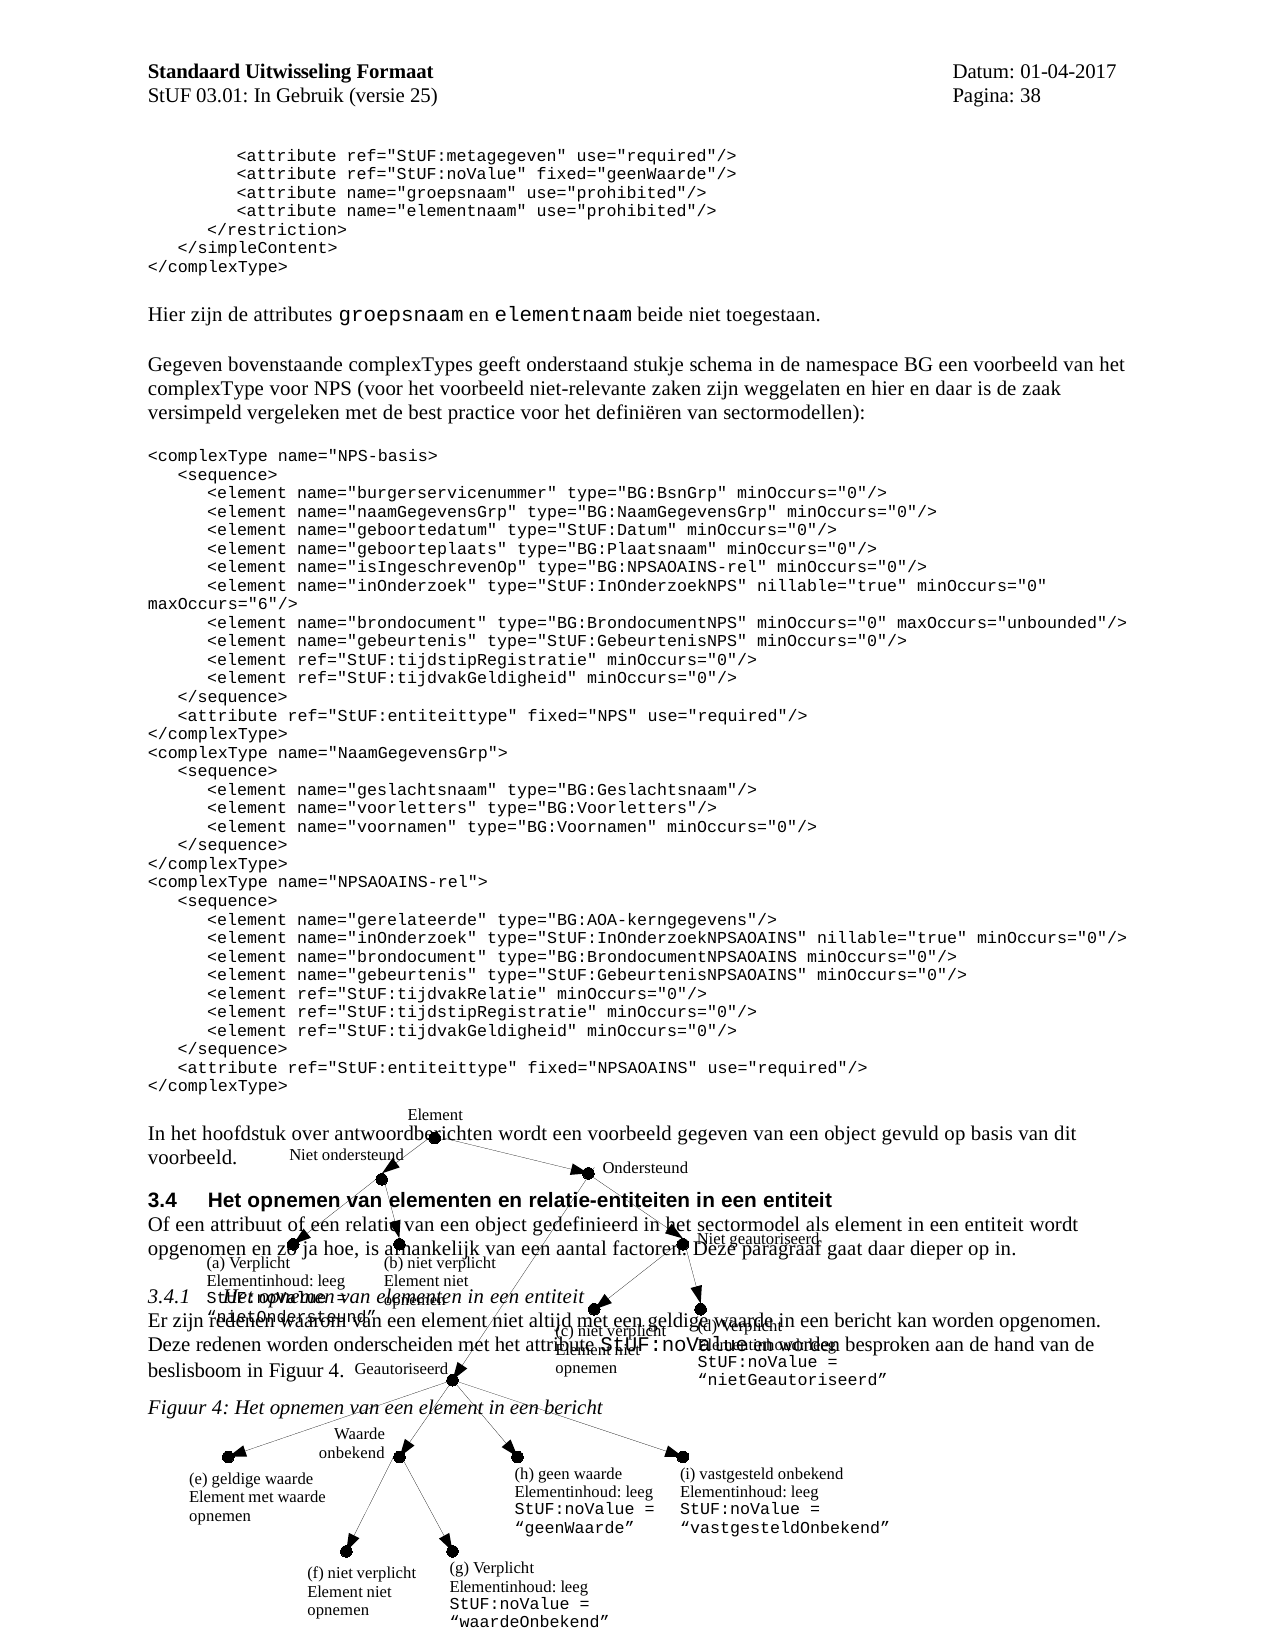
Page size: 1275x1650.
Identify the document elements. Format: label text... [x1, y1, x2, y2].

text Figuur 4: Het opnemen van een element in een bericht [501, 1395, 1127, 1419]
text <element name="geslachtsnaam" type="BG:Geslachtsnaam"/> [148, 782, 1127, 800]
text </complexType> [148, 259, 1127, 277]
subtitle Het opnemen van elementen en relatie-entiteiten in een entiteit [148, 1188, 363, 1212]
subtitle Het opnemen van elementen en relatie-entiteiten in een entiteit [336, 1188, 392, 1212]
text <element name="gerelateerde" type="BG:AOA-kerngegevens"/> [148, 911, 1127, 930]
text <element name="voornamen" type="BG:Voornamen" minOccurs="0"/> [148, 819, 1127, 837]
text <complexType name="NaamGegevensGrp"> [148, 744, 1127, 763]
text Gegeven bovenstaande complexTypes geeft onderstaand stukje schema in de namespace BG een voorbeeld van het complexType voor NPS (voor het voorbeeld niet-relevante zaken zijn weggelaten en hier en daar is de zaak versimpeld vergeleken met de best practice voor het definiëren van sectormodellen): [148, 352, 1127, 424]
text </simpleContent> [148, 240, 1127, 259]
text <attribute name="groepsnaam" use="prohibited"/> [148, 185, 1127, 203]
text </sequence> [148, 1041, 1127, 1060]
text <element ref="StUF:tijdvakGeldigheid" minOccurs="0"/> [148, 670, 1127, 689]
text Of een attribuut of een relatie van een object gedefinieerd in het sectormodel als element in een entiteit wordt opgenomen en zo ja hoe, is afhankelijk van een aantal factoren. Deze paragraaf gaat daar dieper op in. [534, 1212, 680, 1260]
text Er zijn redenen waarom van een element niet altijd met een geldige waarde in een bericht kan worden opgenomen. Deze redenen worden onderscheiden met het attribute StUF:noValue en worden besproken aan de hand van de beslisboom in Figuur 4. [458, 1308, 1127, 1382]
text <element name="inOnderzoek" type="StUF:InOnderzoekNPS" nillable="true" minOccurs="0" maxOccurs="6"/> [148, 578, 1127, 615]
text <element name="isIngeschrevenOp" type="BG:NPSAOAINS-rel" minOccurs="0"/> [148, 559, 1127, 578]
text <attribute ref="StUF:entiteittype" fixed="NPSAOAINS" use="required"/> [148, 1060, 1127, 1078]
text <attribute ref="StUF:noValue" fixed="geenWaarde"/> [148, 166, 1127, 185]
text <sequence> [148, 763, 1127, 782]
text In het hoofdstuk over antwoordberichten wordt een voorbeeld gegeven van een object gevuld op basis van dit voorbeeld. [148, 1121, 1127, 1169]
text Figuur 4: Het opnemen van een element in een bericht [148, 1395, 405, 1419]
text <element ref="StUF:tijdstipRegistratie" minOccurs="0"/> [148, 1004, 1127, 1023]
text Figuur 4: Het opnemen van een element in een bericht [342, 1395, 441, 1419]
text Er zijn redenen waarom van een element niet altijd met een geldige waarde in een bericht kan worden opgenomen. Deze redenen worden onderscheiden met het attribute StUF:noValue en worden besproken aan de hand van de beslisboom in Figuur 4. [148, 1308, 499, 1382]
text </sequence> [148, 837, 1127, 856]
text <attribute name="elementnaam" use="prohibited"/> [148, 203, 1127, 222]
text <complexType name="NPS-basis> [148, 448, 1127, 466]
text <attribute ref="StUF:metagegeven" use="required"/> [148, 148, 1127, 166]
text Of een attribuut of een relatie van een object gedefinieerd in het sectormodel als element in een entiteit wordt opgenomen en zo ja hoe, is afhankelijk van een aantal factoren. Deze paragraaf gaat daar dieper op in. [646, 1212, 1127, 1260]
subtitle Het opnemen van elementen en relatie-entiteiten in een entiteit [387, 1188, 579, 1212]
text <element name="gebeurtenis" type="StUF:GebeurtenisNPS" minOccurs="0"/> [148, 633, 1127, 652]
text <element name="gebeurtenis" type="StUF:GebeurtenisNPSAOAINS" minOccurs="0"/> [148, 967, 1127, 986]
text <element name="geboortedatum" type="StUF:Datum" minOccurs="0"/> [148, 522, 1127, 541]
text </restriction> [148, 222, 1127, 240]
text Figuur 4: Het opnemen van een element in een bericht [467, 1395, 566, 1419]
text <element ref="StUF:tijdvakRelatie" minOccurs="0"/> [148, 986, 1127, 1004]
text <element ref="StUF:tijdvakGeldigheid" minOccurs="0"/> [148, 1023, 1127, 1041]
text <sequence> [148, 893, 1127, 911]
subtitle Het opnemen van elementen in een entiteit [502, 1284, 625, 1308]
text <sequence> [148, 466, 1127, 485]
text <element name="inOnderzoek" type="StUF:InOnderzoekNPSAOAINS" nillable="true" minOccurs="0"/> [148, 930, 1127, 948]
text <element name="naamGegevensGrp" type="BG:NaamGegevensGrp" minOccurs="0"/> [148, 503, 1127, 522]
subtitle Het opnemen van elementen in een entiteit [602, 1284, 699, 1308]
text </complexType> [148, 1078, 1127, 1097]
subtitle Het opnemen van elementen en relatie-entiteiten in een entiteit [611, 1188, 1127, 1212]
text <element name="brondocument" type="BG:BrondocumentNPSAOAINS minOccurs="0"/> [148, 948, 1127, 967]
text <complexType name="NPSAOAINS-rel"> [148, 874, 1127, 893]
subtitle Het opnemen van elementen in een entiteit [696, 1284, 1127, 1308]
subtitle Het opnemen van elementen en relatie-entiteiten in een entiteit [566, 1188, 642, 1212]
text Of een attribuut of een relatie van een object gedefinieerd in het sectormodel als element in een entiteit wordt opgenomen en zo ja hoe, is afhankelijk van een aantal factoren. Deze paragraaf gaat daar dieper op in. [148, 1212, 563, 1260]
text <element name="brondocument" type="BG:BrondocumentNPS" minOccurs="0" maxOccurs="unbounded"/> [148, 615, 1127, 633]
text <element name="voorletters" type="BG:Voorletters"/> [148, 800, 1127, 819]
text </complexType> [148, 856, 1127, 874]
text Hier zijn de attributes groepsnaam en elementnaam beide niet toegestaan. [148, 302, 1127, 328]
text Figuur 4: Het opnemen van een element in een bericht [427, 1395, 484, 1419]
text </sequence> [148, 689, 1127, 707]
text <element name="burgerservicenummer" type="BG:BsnGrp" minOccurs="0"/> [148, 485, 1127, 503]
text </complexType> [148, 726, 1127, 744]
subtitle Het opnemen van elementen in een entiteit [148, 1284, 515, 1308]
text <element ref="StUF:tijdstipRegistratie" minOccurs="0"/> [148, 652, 1127, 670]
text <element name="geboorteplaats" type="BG:Plaatsnaam" minOccurs="0"/> [148, 541, 1127, 559]
text <attribute ref="StUF:entiteittype" fixed="NPS" use="required"/> [148, 707, 1127, 726]
